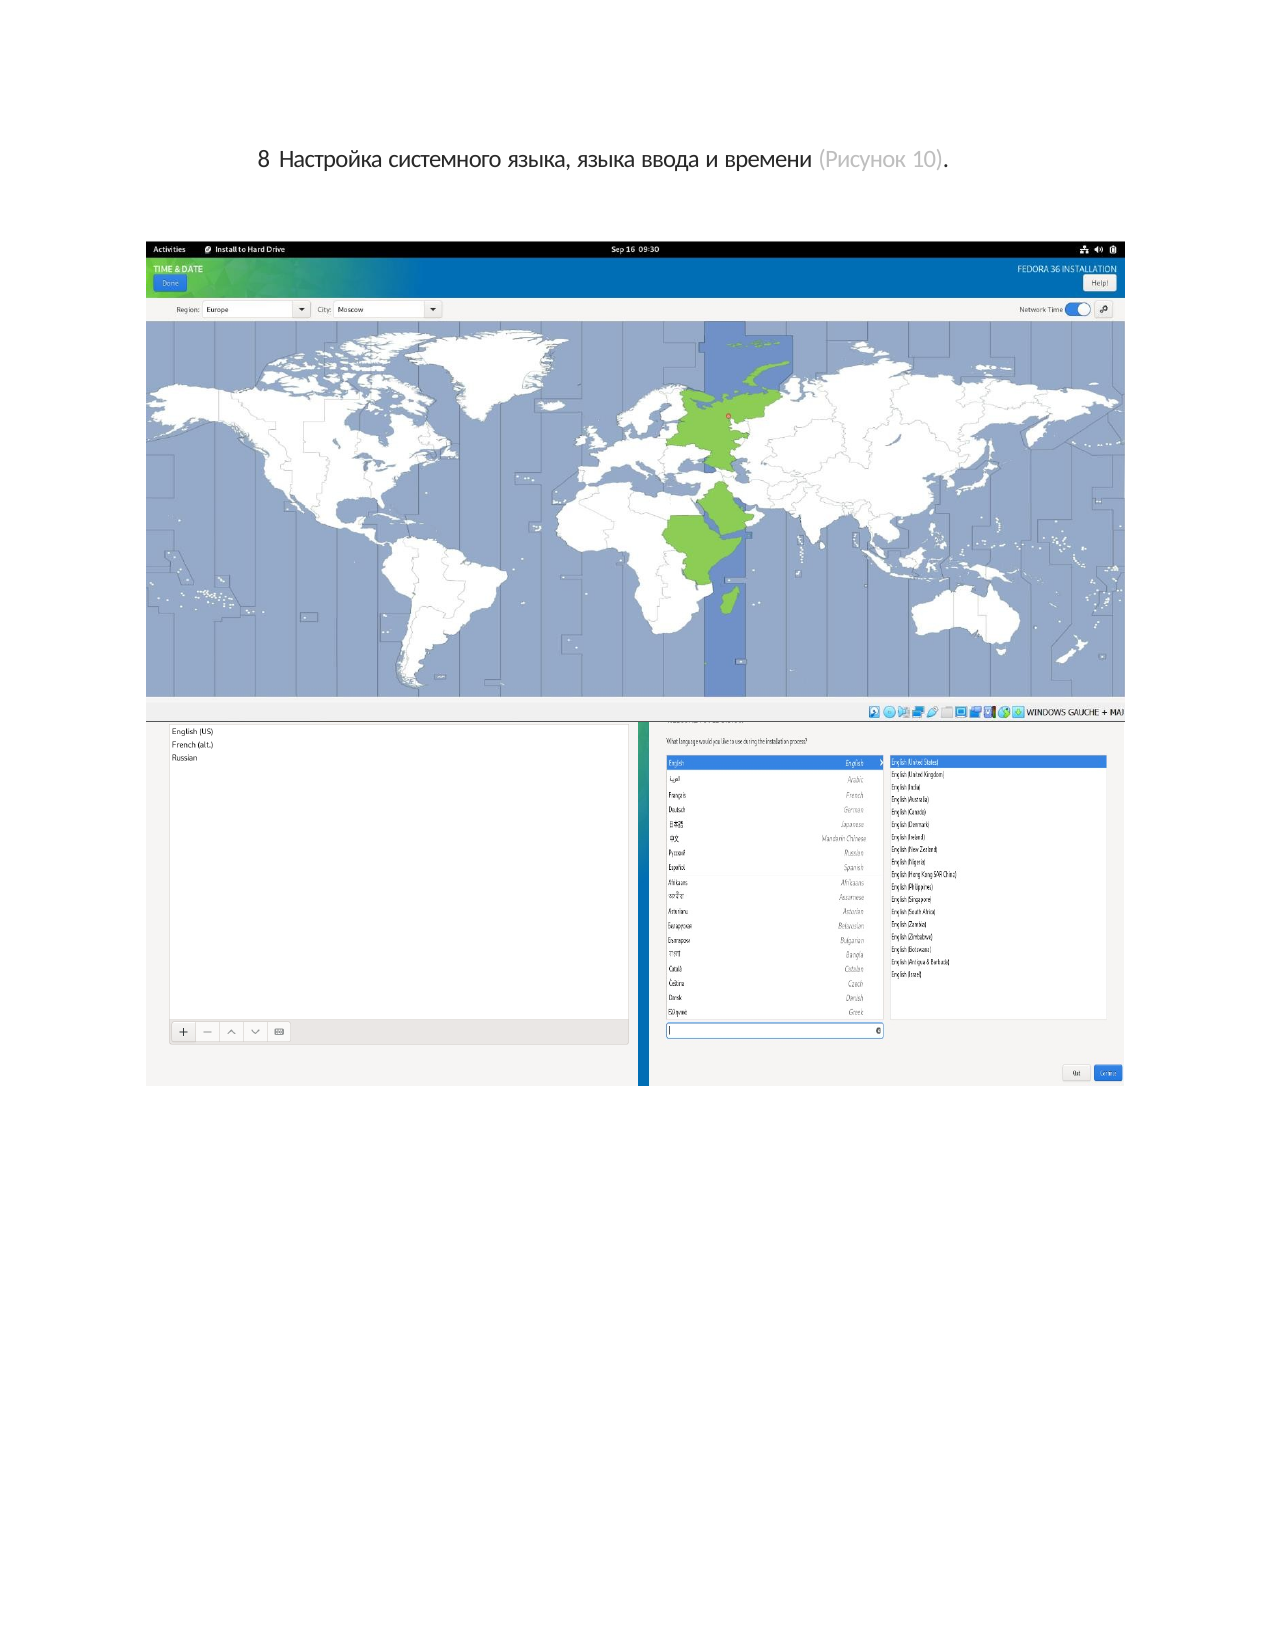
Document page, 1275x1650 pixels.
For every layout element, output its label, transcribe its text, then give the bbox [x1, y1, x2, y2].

picture [146, 240, 1125, 1086]
list 8 Настройка системного языка, языка ввода и времени (Рисунок 10). [206, 143, 1235, 174]
